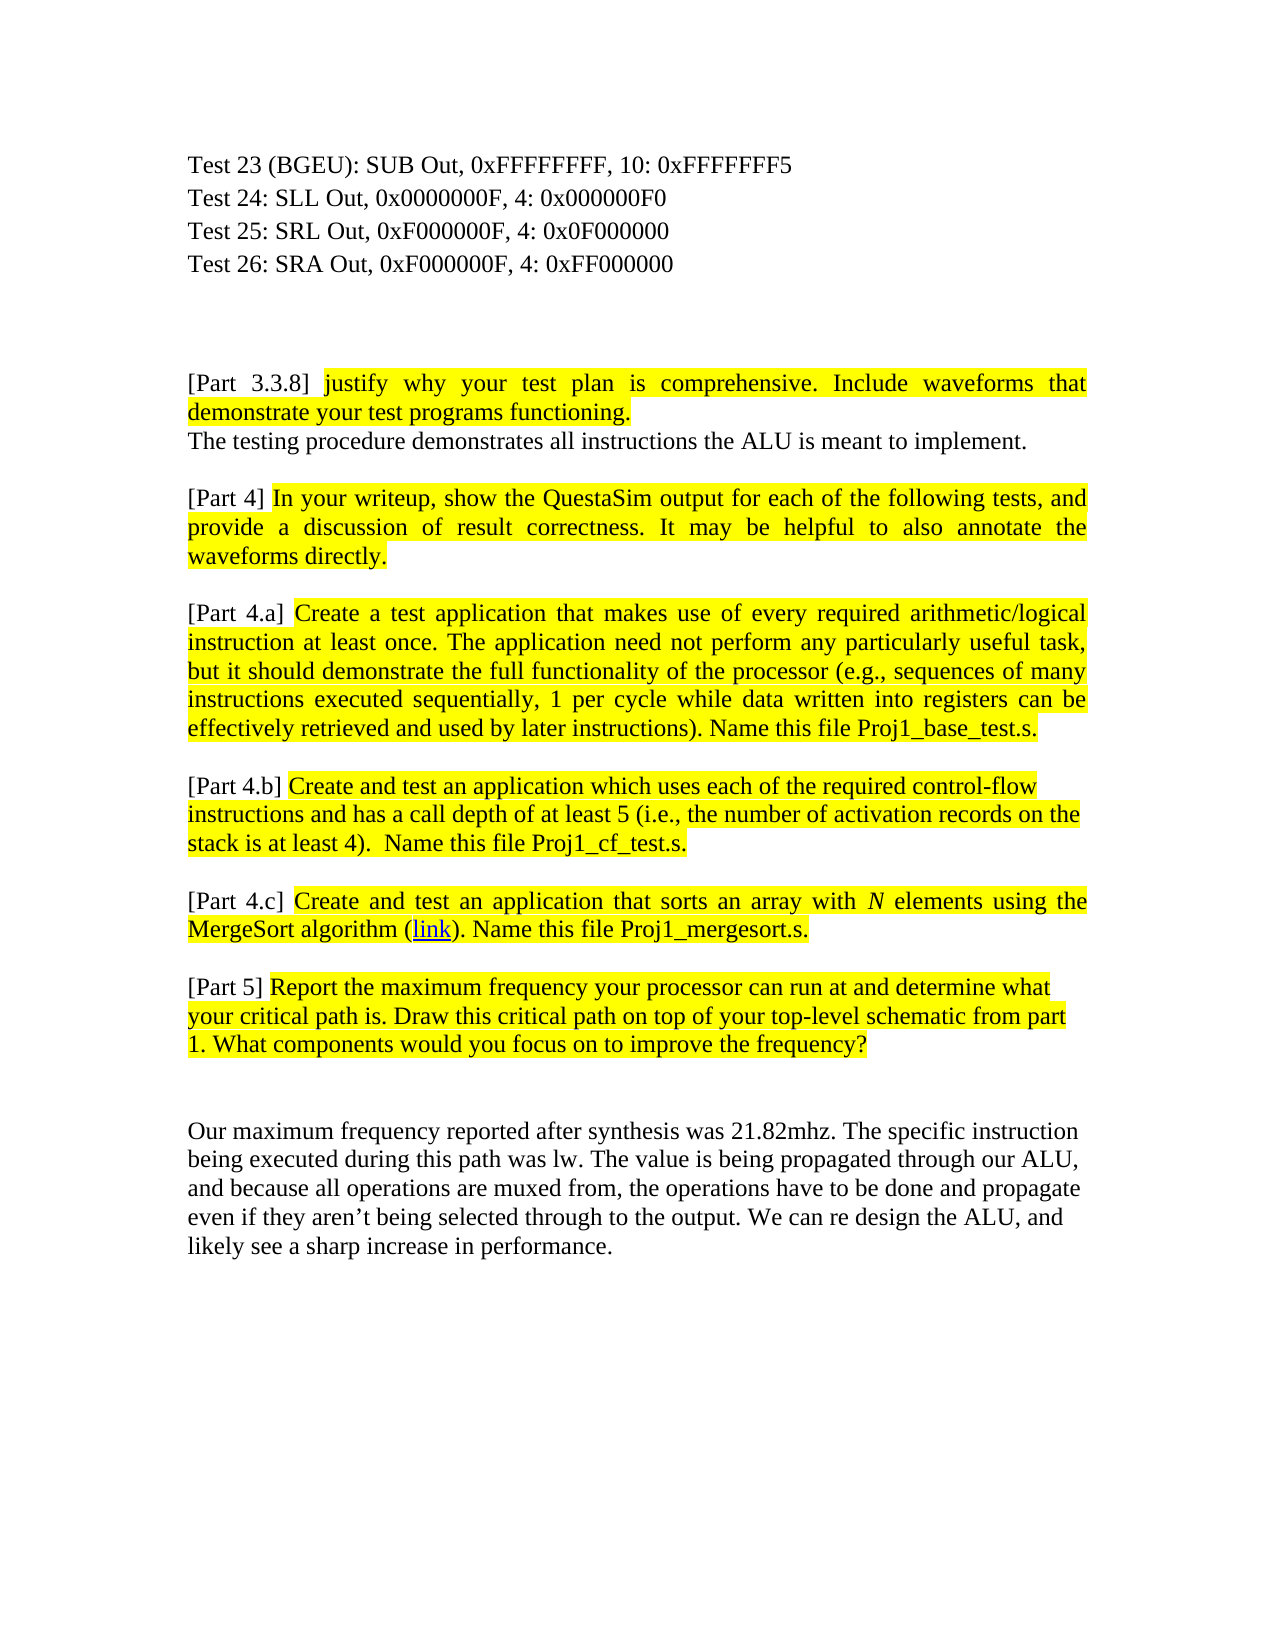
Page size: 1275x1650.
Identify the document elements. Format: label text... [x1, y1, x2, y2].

text Test 25: SRL Out, 0xF000000F, 4: 0x0F000000 [187, 216, 1087, 245]
text [Part 3.3.8] justify why your test plan is comprehensive. Include waveforms that demonstrate your test programs functioning. [187, 368, 1087, 426]
text Our maximum frequency reported after synthesis was 21.82mhz. The specific instruction being executed during this path was lw. The value is being propagated through our ALU, and because all operations are muxed from, the operations have to be done and propagate even if they aren’t being selected through to the output. We can re design the ALU, and likely see a sharp increase in performance. [187, 1116, 1087, 1259]
text [Part 4.b] Create and test an application which uses each of the required control-flow instructions and has a call depth of at least 5 (i.e., the number of activation records on the stack is at least 4). Name this file Proj1_cf_test.s. [187, 771, 1087, 857]
text The testing procedure demonstrates all instructions the ALU is meant to implement. [187, 426, 1087, 454]
text Test 23 (BGEU): SUB Out, 0xFFFFFFFF, 10: 0xFFFFFFF5 [187, 150, 1087, 179]
text [Part 4.c] Create and test an application that sorts an array with N elements using the MergeSort algorithm (link). Name this file Proj1_mergesort.s. [187, 886, 1087, 943]
text [Part 5] Report the maximum frequency your processor can run at and determine what your critical path is. Draw this critical path on top of your top-level schematic from part 1. What components would you focus on to improve the frequency? [187, 972, 1087, 1058]
text [Part 4] In your writeup, show the QuestaSim output for each of the following tests, and provide a discussion of result correctness. It may be helpful to also annotate the waveforms directly. [187, 483, 1087, 569]
text Test 24: SLL Out, 0x0000000F, 4: 0x000000F0 [187, 183, 1087, 212]
text [Part 4.a] Create a test application that makes use of every required arithmetic/logical instruction at least once. The application need not perform any particularly useful task, but it should demonstrate the full functionality of the processor (e.g., sequences of many instructions executed sequentially, 1 per cycle while data written into registers can be effectively retrieved and used by later instructions). Name this file Proj1_base_test.s. [187, 598, 1087, 742]
text Test 26: SRA Out, 0xF000000F, 4: 0xFF000000 [187, 249, 1087, 278]
